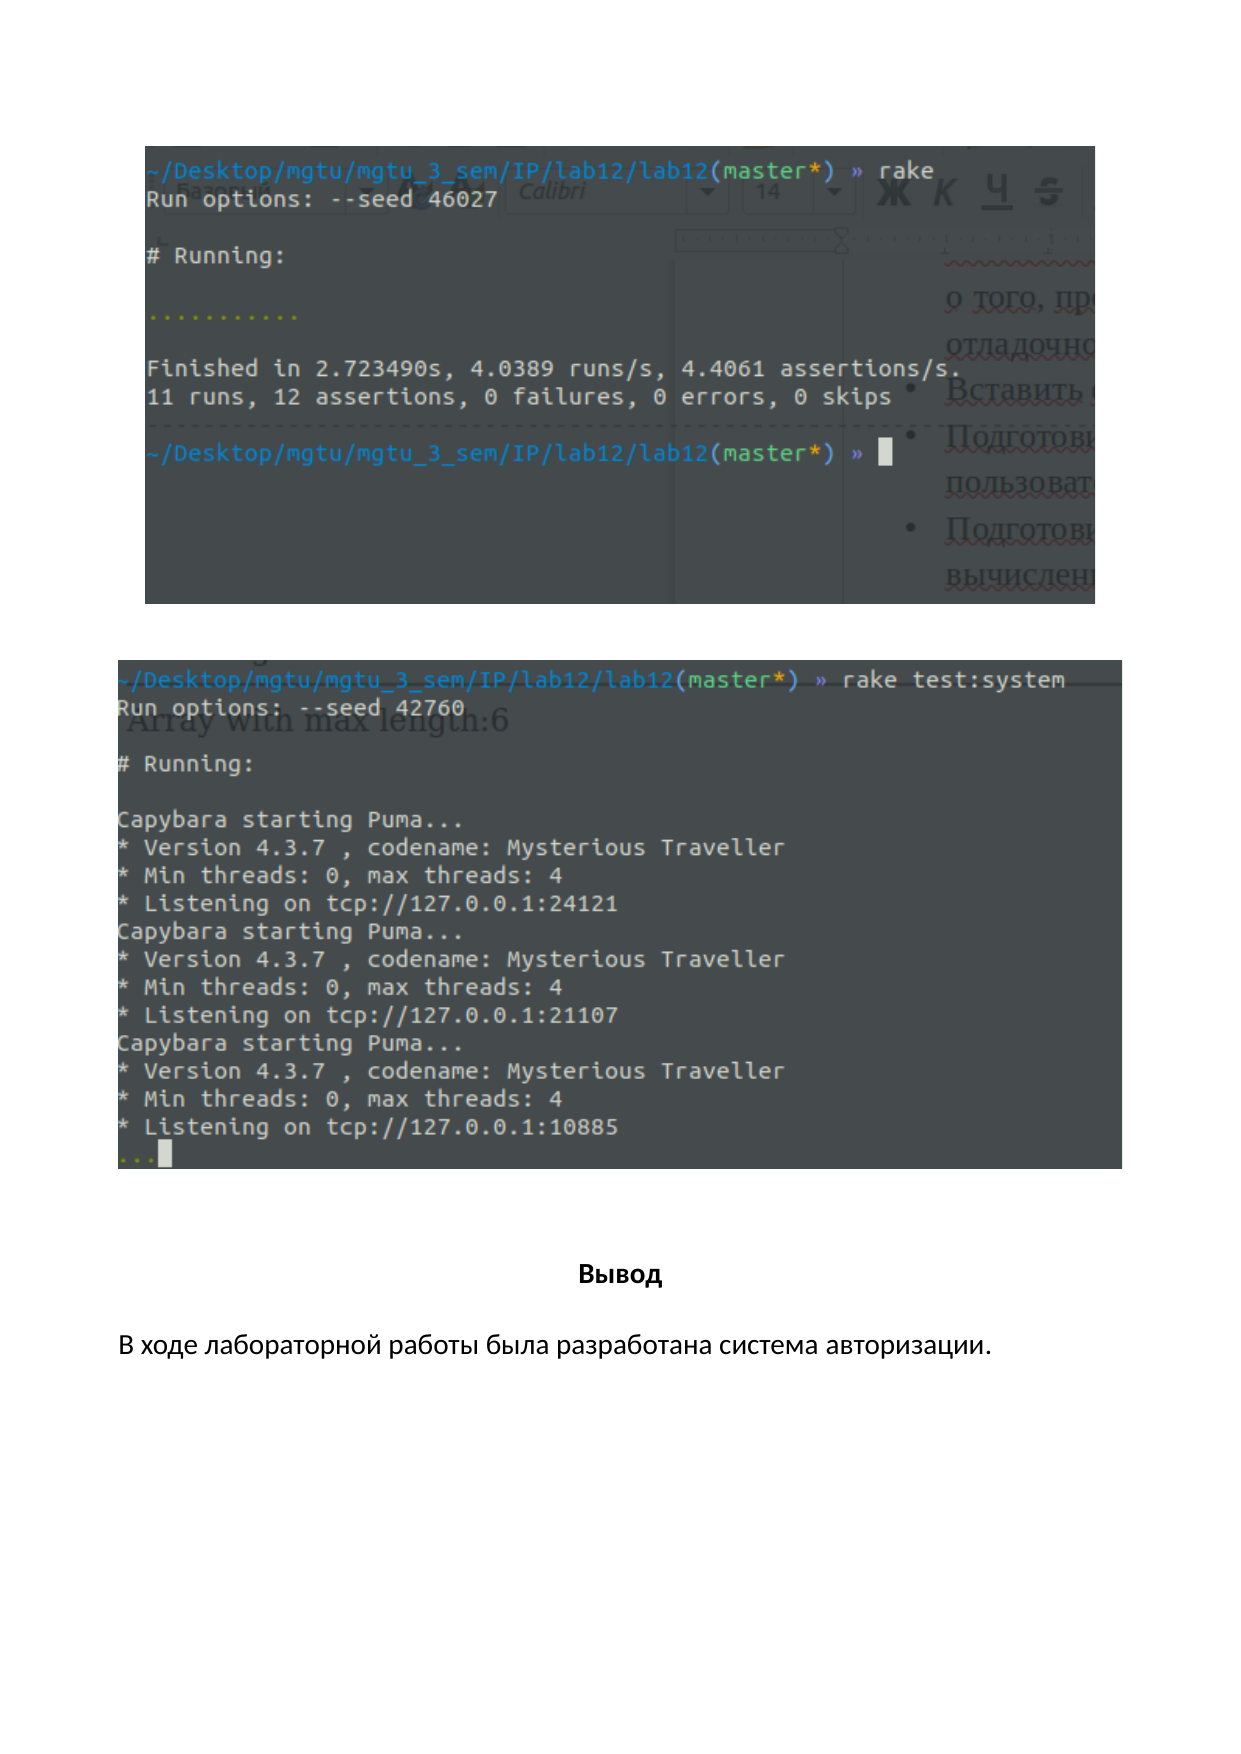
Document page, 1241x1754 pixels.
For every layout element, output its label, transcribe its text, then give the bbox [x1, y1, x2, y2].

text Вывод [118, 1255, 1122, 1291]
picture [118, 660, 1123, 1169]
text В ходе лабораторной работы была разработана система авторизации. [118, 1326, 1122, 1362]
picture [145, 146, 1096, 604]
